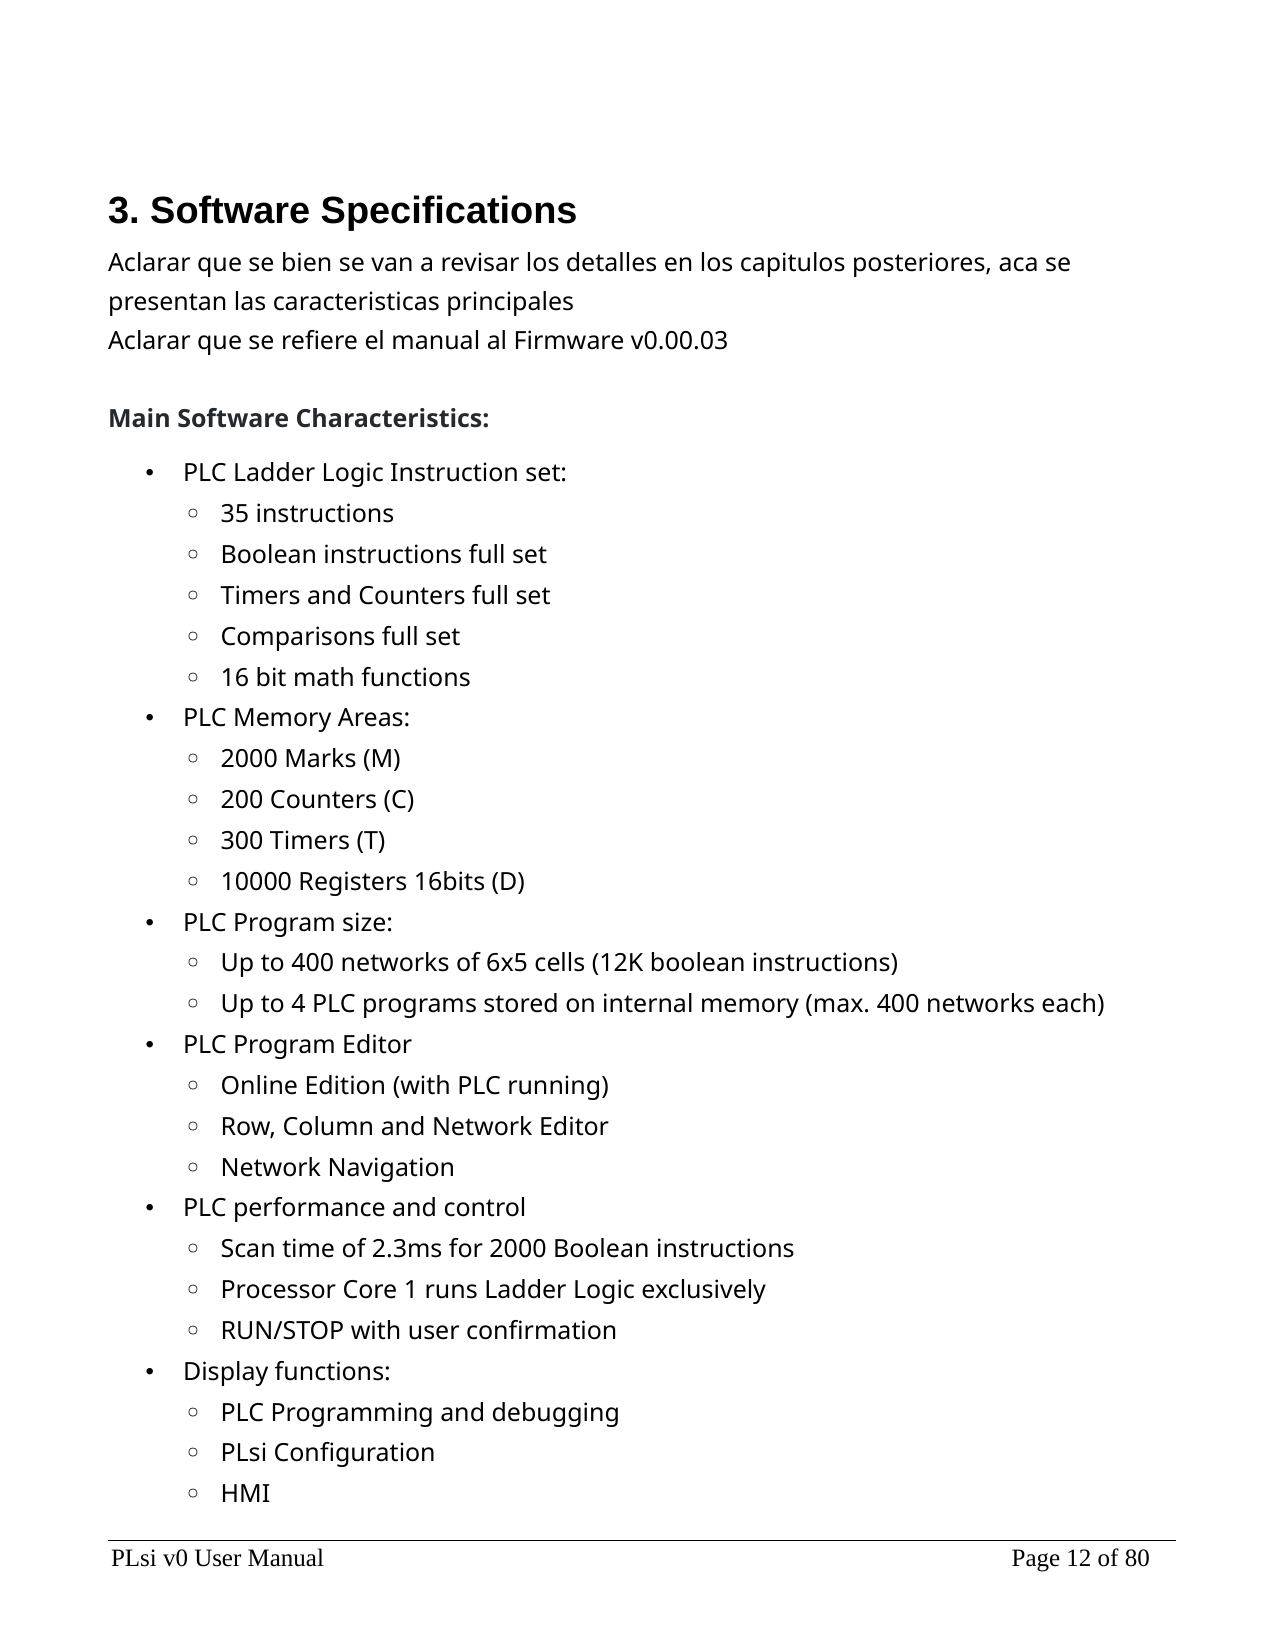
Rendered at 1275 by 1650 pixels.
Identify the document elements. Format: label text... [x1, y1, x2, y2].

list PLC performance and control [145, 1190, 1176, 1224]
list 10000 Registers 16bits (D) [183, 863, 1176, 897]
list Boolean instructions full set [183, 537, 1176, 571]
list Row, Column and Network Editor [183, 1108, 1176, 1142]
list Up to 4 PLC programs stored on internal memory (max. 400 networks each) [183, 986, 1176, 1020]
list PLC Program size: [145, 904, 1176, 938]
list PLC Ladder Logic Instruction set: [145, 455, 1176, 489]
subtitle 3. Software Specifications [108, 188, 1176, 232]
list PLsi Configuration [183, 1435, 1176, 1469]
list 16 bit math functions [183, 659, 1176, 693]
text Aclarar que se bien se van a revisar los detalles en los capitulos posteriores, aca se presentan las caracteristicas principales [108, 244, 1176, 317]
text Main Software Characteristics: [108, 401, 1176, 435]
list 200 Counters (C) [183, 782, 1176, 816]
list Comparisons full set [183, 618, 1176, 652]
text Aclarar que se refiere el manual al Firmware v0.00.03 [108, 322, 1176, 357]
list 2000 Marks (M) [183, 741, 1176, 775]
list Online Edition (with PLC running) [183, 1067, 1176, 1102]
list Timers and Counters full set [183, 577, 1176, 612]
list PLC Memory Areas: [145, 700, 1176, 734]
list RUN/STOP with user confirmation [183, 1312, 1176, 1347]
list Network Navigation [183, 1149, 1176, 1183]
list 35 instructions [183, 496, 1176, 530]
list Display functions: [145, 1353, 1176, 1387]
list 300 Timers (T) [183, 822, 1176, 857]
list HMI [183, 1476, 1176, 1510]
list PLC Programming and debugging [183, 1394, 1176, 1428]
list PLC Program Editor [145, 1027, 1176, 1061]
list Up to 400 networks of 6x5 cells (12K boolean instructions) [183, 945, 1176, 979]
list Scan time of 2.3ms for 2000 Boolean instructions [183, 1231, 1176, 1265]
list Processor Core 1 runs Ladder Logic exclusively [183, 1272, 1176, 1306]
